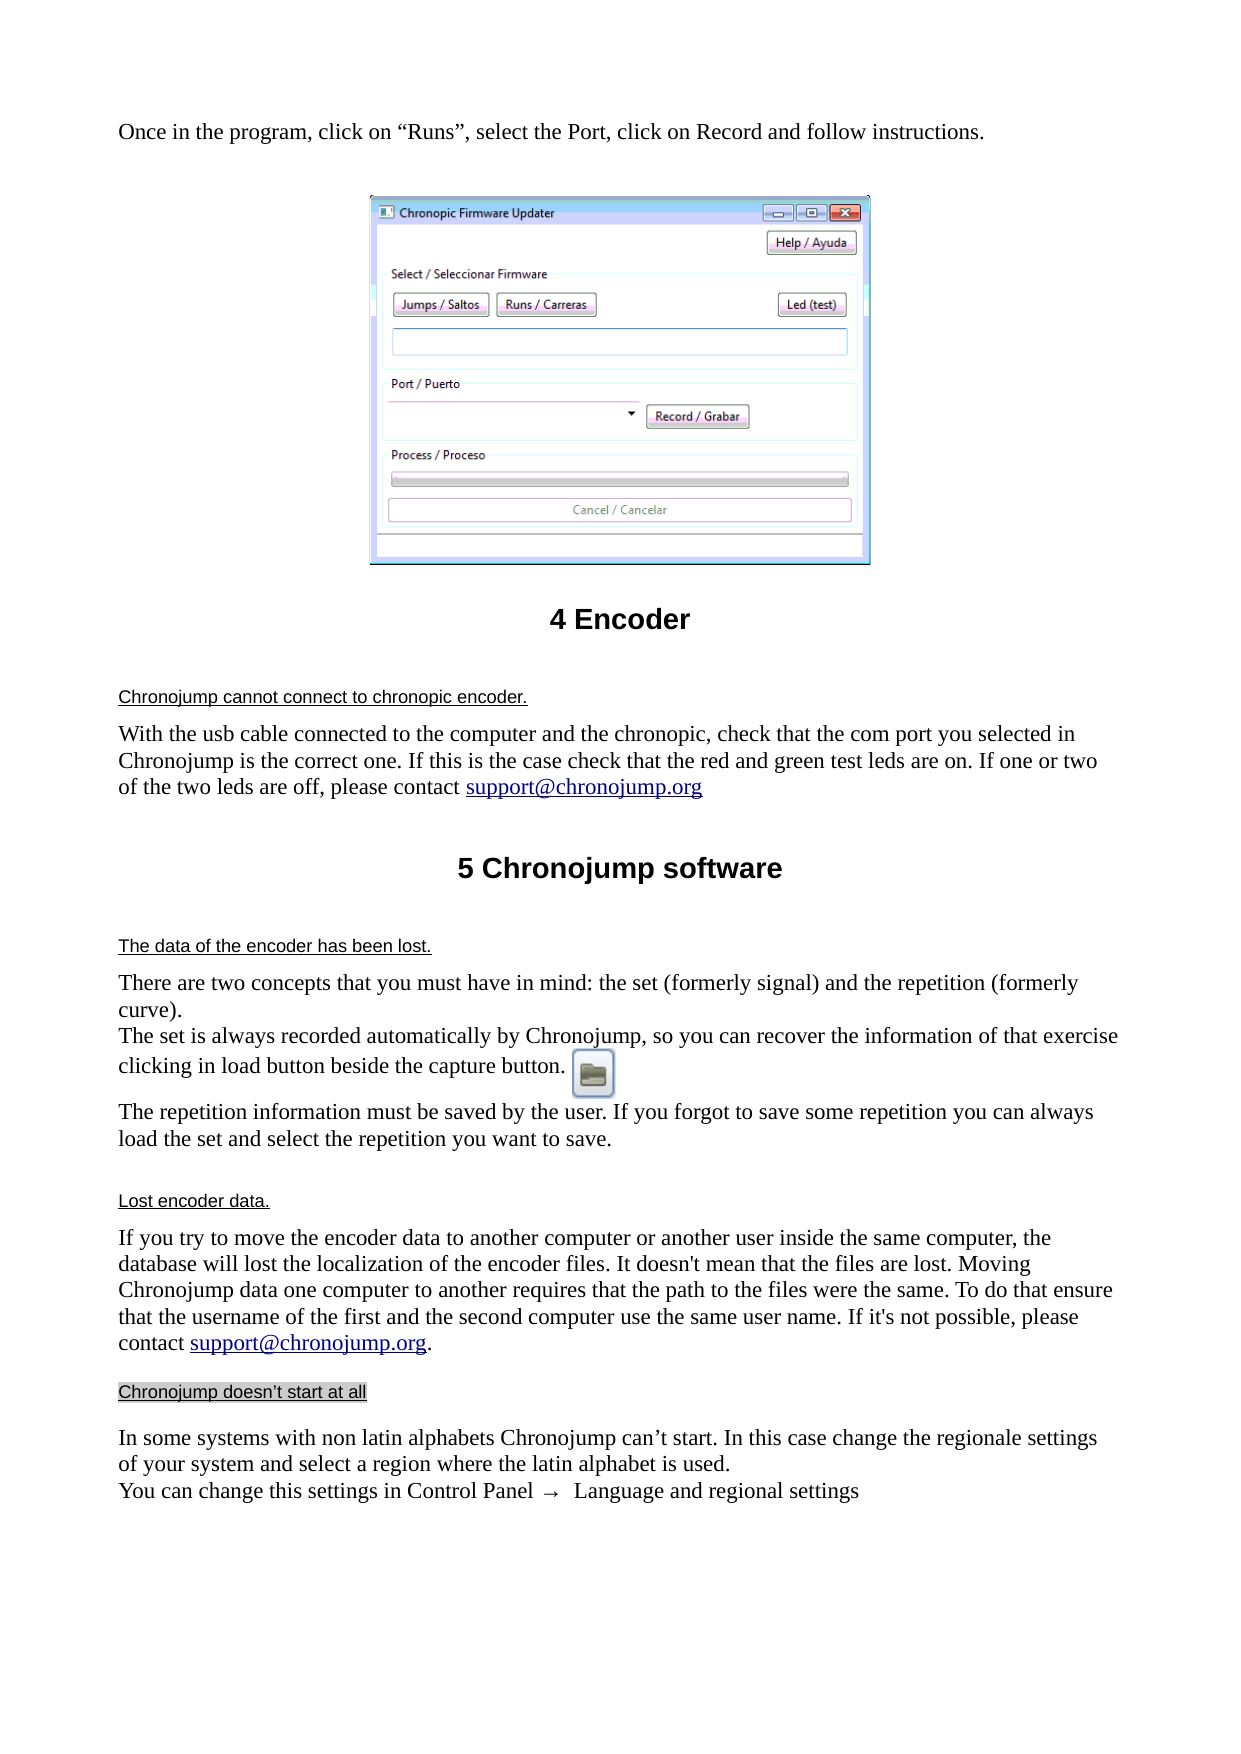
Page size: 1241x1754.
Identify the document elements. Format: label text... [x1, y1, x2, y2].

subtitle The data of the encoder has been lost. [118, 936, 1122, 957]
text If you try to move the encoder data to another computer or another user inside the same computer, the database will lost the localization of the encoder files. It doesn't mean that the files are lost. Moving Chronojump data one computer to another requires that the path to the files were the same. To do that ensure that the username of the first and the second computer use the same user name. If it's not possible, please contact support@chronojump.org. [118, 1224, 1122, 1355]
text You can change this settings in Control Panel → Language and regional settings [118, 1477, 1122, 1503]
text The set is always recorded automatically by Chronojump, so you can recover the information of that exercise clicking in load button beside the capture button. [118, 1022, 1122, 1098]
subtitle Lost encoder data. [118, 1190, 1122, 1211]
subtitle 5 Chronojump software [118, 851, 1122, 884]
subtitle Chronojump cannot connect to chronopic encoder. [118, 687, 1122, 708]
text In some systems with non latin alphabets Chronojump can’t start. In this case change the regionale settings of your system and select a region where the latin alphabet is used. [118, 1424, 1122, 1477]
subtitle 4 Encoder [118, 602, 1122, 635]
text Chronojump doesn’t start at all [118, 1382, 1122, 1403]
picture [572, 1048, 616, 1099]
text The repetition information must be saved by the user. If you forgot to save some repetition you can always load the set and select the repetition you want to save. [118, 1098, 1122, 1151]
text With the usb cable connected to the computer and the chronopic, check that the com port you selected in Chronojump is the correct one. If this is the case check that the red and green test leds are on. If one or two of the two leds are off, please contact support@chronojump.org [118, 720, 1122, 799]
text There are two concepts that you must have in mind: the set (formerly signal) and the repetition (formerly curve). [118, 969, 1122, 1022]
text Once in the program, click on “Runs”, select the Port, click on Record and follow instructions. [118, 118, 1122, 144]
picture [369, 195, 871, 565]
